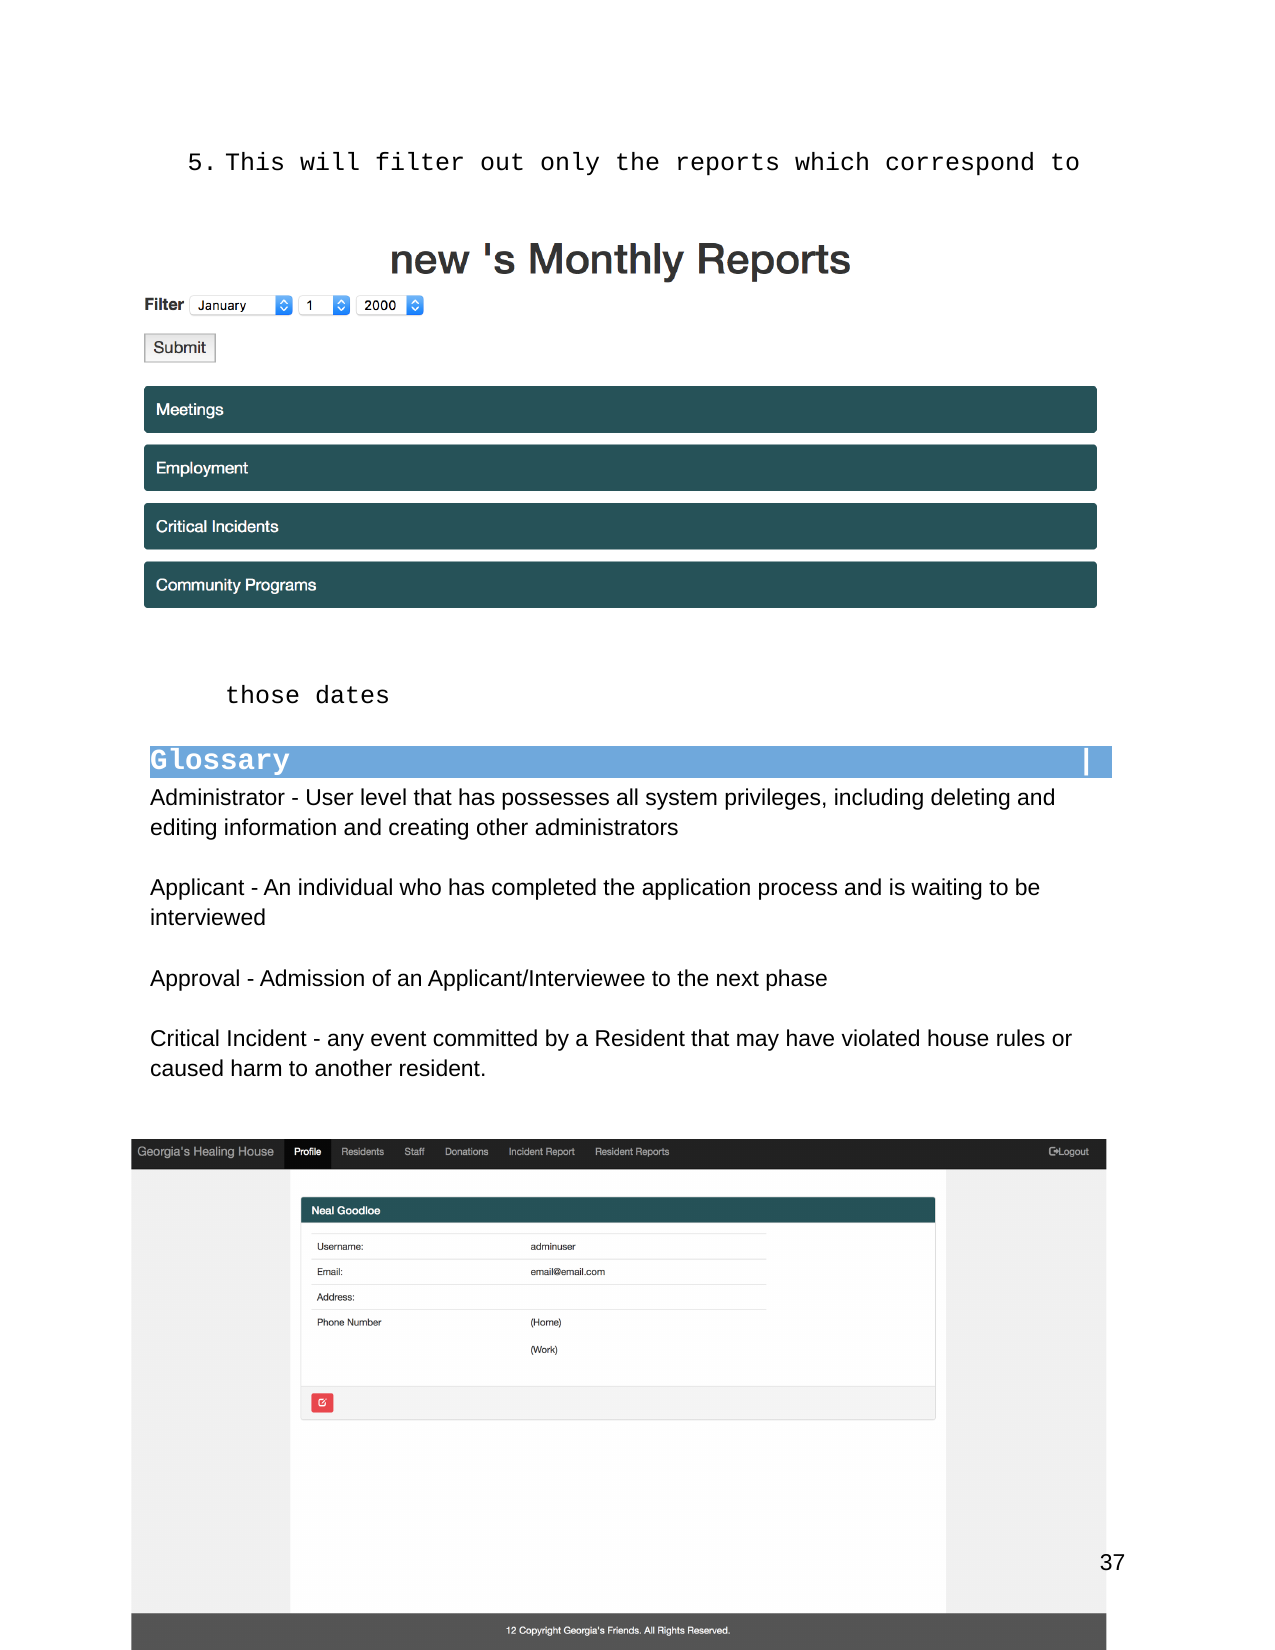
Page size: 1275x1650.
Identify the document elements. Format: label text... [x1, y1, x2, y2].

picture [131, 1139, 1107, 1650]
text Administrator - User level that has possesses all system privileges, including deleting and editing information and creating other administrators [150, 783, 1125, 840]
picture [134, 225, 1110, 664]
text Applicant - An individual who has completed the application process and is waiting to be interviewed [150, 874, 1125, 931]
text Glossary | [150, 746, 1125, 778]
list This will filter out only the reports which correspond to those dates [187, 150, 1125, 711]
text Approval - Admission of an Applicant/Interviewee to the next phase [150, 965, 1125, 991]
text Critical Incident - any event committed by a Resident that may have violated house rules or caused harm to another resident. [150, 1025, 1125, 1082]
